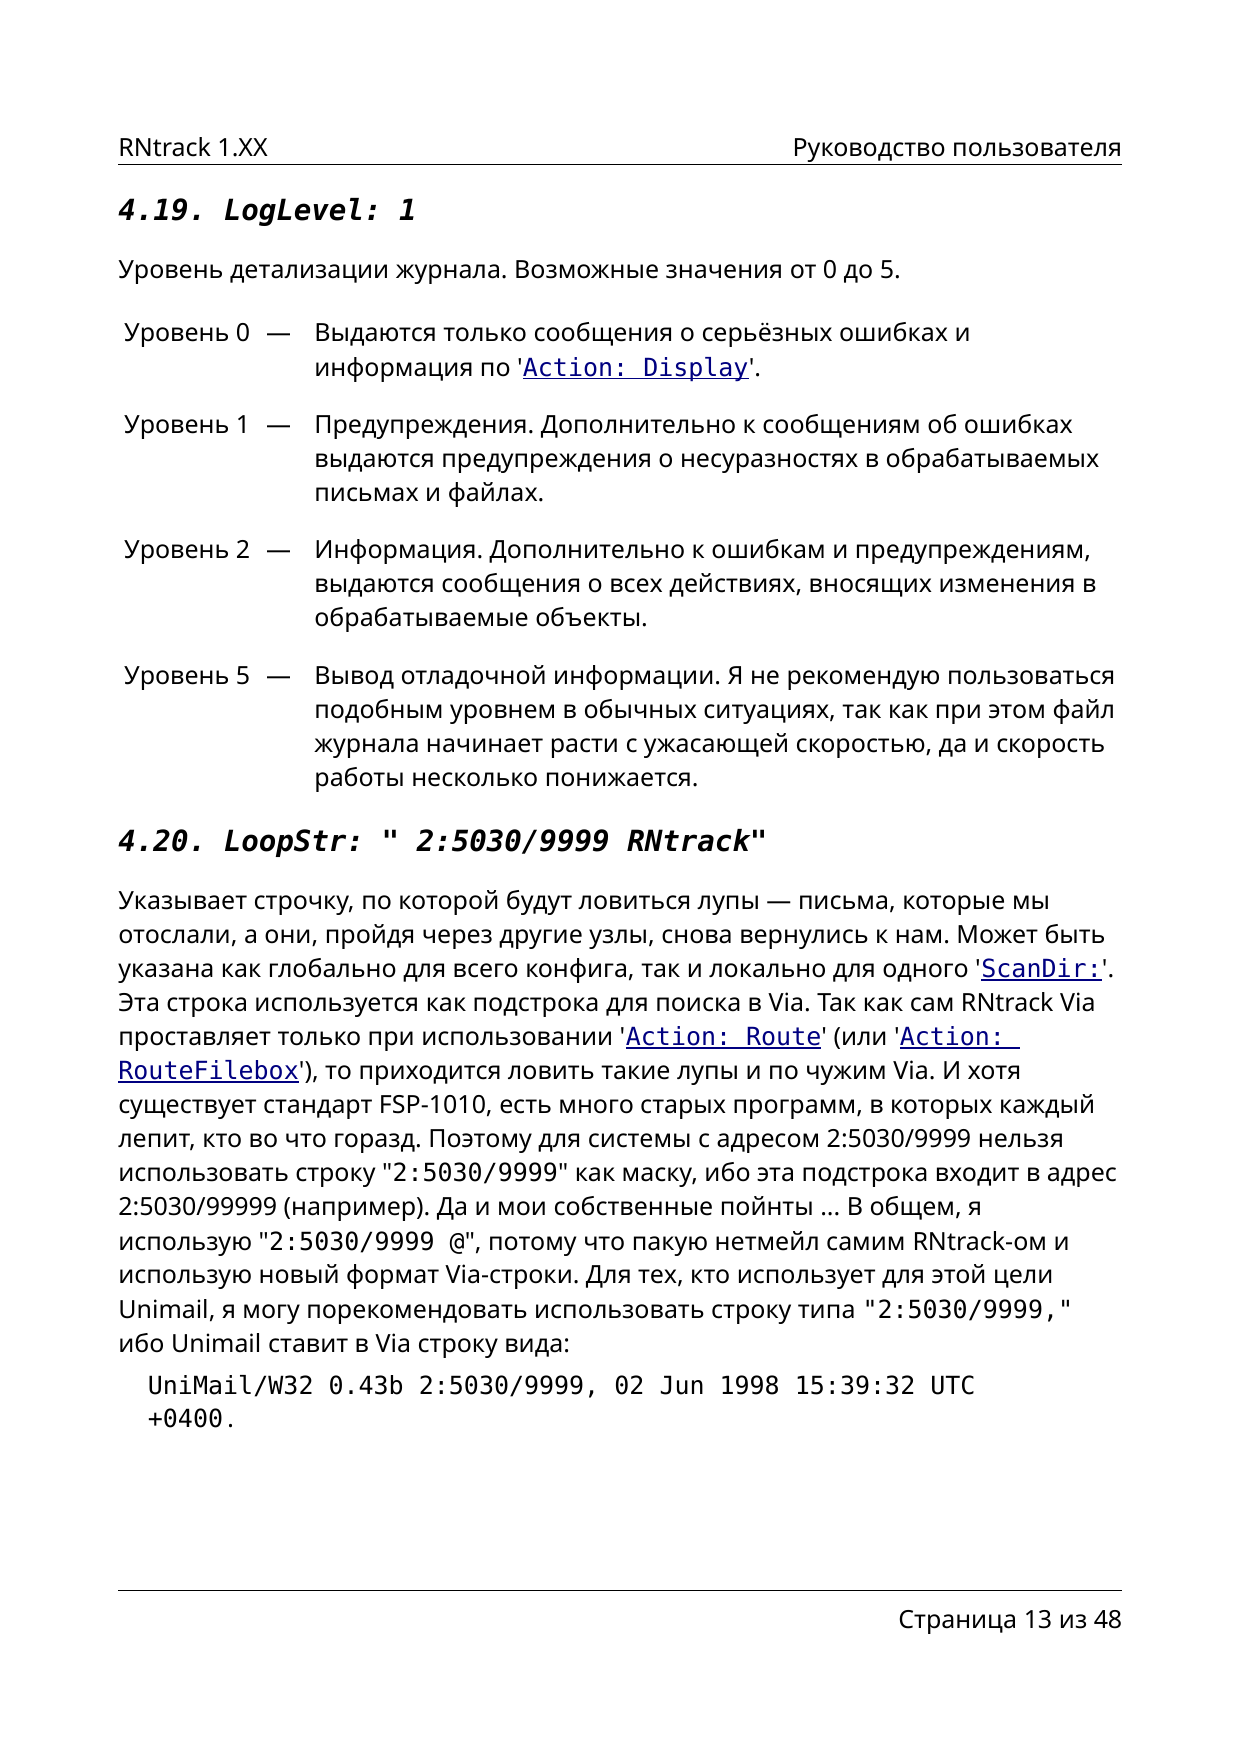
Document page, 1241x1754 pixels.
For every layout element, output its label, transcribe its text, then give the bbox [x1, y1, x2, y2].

table_header — [260, 298, 308, 389]
text UniMail/W32 0.43b 2:5030/9999, 02 Jun 1998 15:39:32 UTC +0400. [148, 1371, 1063, 1434]
table_cell Вывод отладочной информации. Я не рекомендую пользоваться подобным уровнем в обычных ситуациях, так как при этом файл журнала начинает расти с ужасающей скоростью, да и скорость работы несколько понижается. [309, 640, 1122, 799]
subtitle LogLevel: 1 [118, 193, 1122, 227]
text Указывает строчку, по которой будут ловиться лупы — письма, которые мы отослали, а они, пройдя через другие узлы, снова вернулись к нам. Может быть указана как глобально для всего конфига, так и локально для одного 'ScanDir:'. Эта строка используется как подстрока для поиска в Via. Так как сам RNtrack Via проставляет только при использовании 'Action: Route' (или 'Action: RouteFilebox'), то приходится ловить такие лупы и по чужим Via. И хотя существует стандарт FSP-1010, есть много старых программ, в которых каждый лепит, кто во что горазд. Поэтому для системы с адресом 2:5030/9999 нельзя использовать строку "2:5030/9999" как маску, ибо эта подстрока входит в адрес 2:5030/99999 (например). Да и мои собственные пойнты ... В общем, я использую "2:5030/9999 @", потому что пакую нетмейл самим RNtrack-ом и использую новый формат Via-строки. Для тех, кто использует для этой цели Unimail, я могу порекомендовать использовать строку типа "2:5030/9999," ибо Unimail ставит в Via строку вида: [118, 882, 1122, 1359]
table_header Выдаются только сообщения о серьёзных ошибках и информация по 'Action: Display'. [309, 298, 1122, 389]
table_cell Информация. Дополнительно к ошибкам и предупреждениям, выдаются сообщения о всех действиях, вносящих изменения в обрабатываемые объекты. [309, 514, 1122, 640]
subtitle LoopStr: " 2:5030/9999 RNtrack" [118, 824, 1122, 858]
table_header Уровень 0 [118, 298, 260, 389]
table_cell — [260, 389, 308, 514]
table_cell — [260, 514, 308, 640]
table_cell — [260, 640, 308, 799]
text Уровень детализации журнала. Возможные значения от 0 до 5. [118, 252, 1122, 286]
table_cell Уровень 2 [118, 514, 260, 640]
table_cell Уровень 1 [118, 389, 260, 514]
table_cell Уровень 5 [118, 640, 260, 799]
table_cell Предупреждения. Дополнительно к сообщениям об ошибках выдаются предупреждения о несуразностях в обрабатываемых письмах и файлах. [309, 389, 1122, 514]
